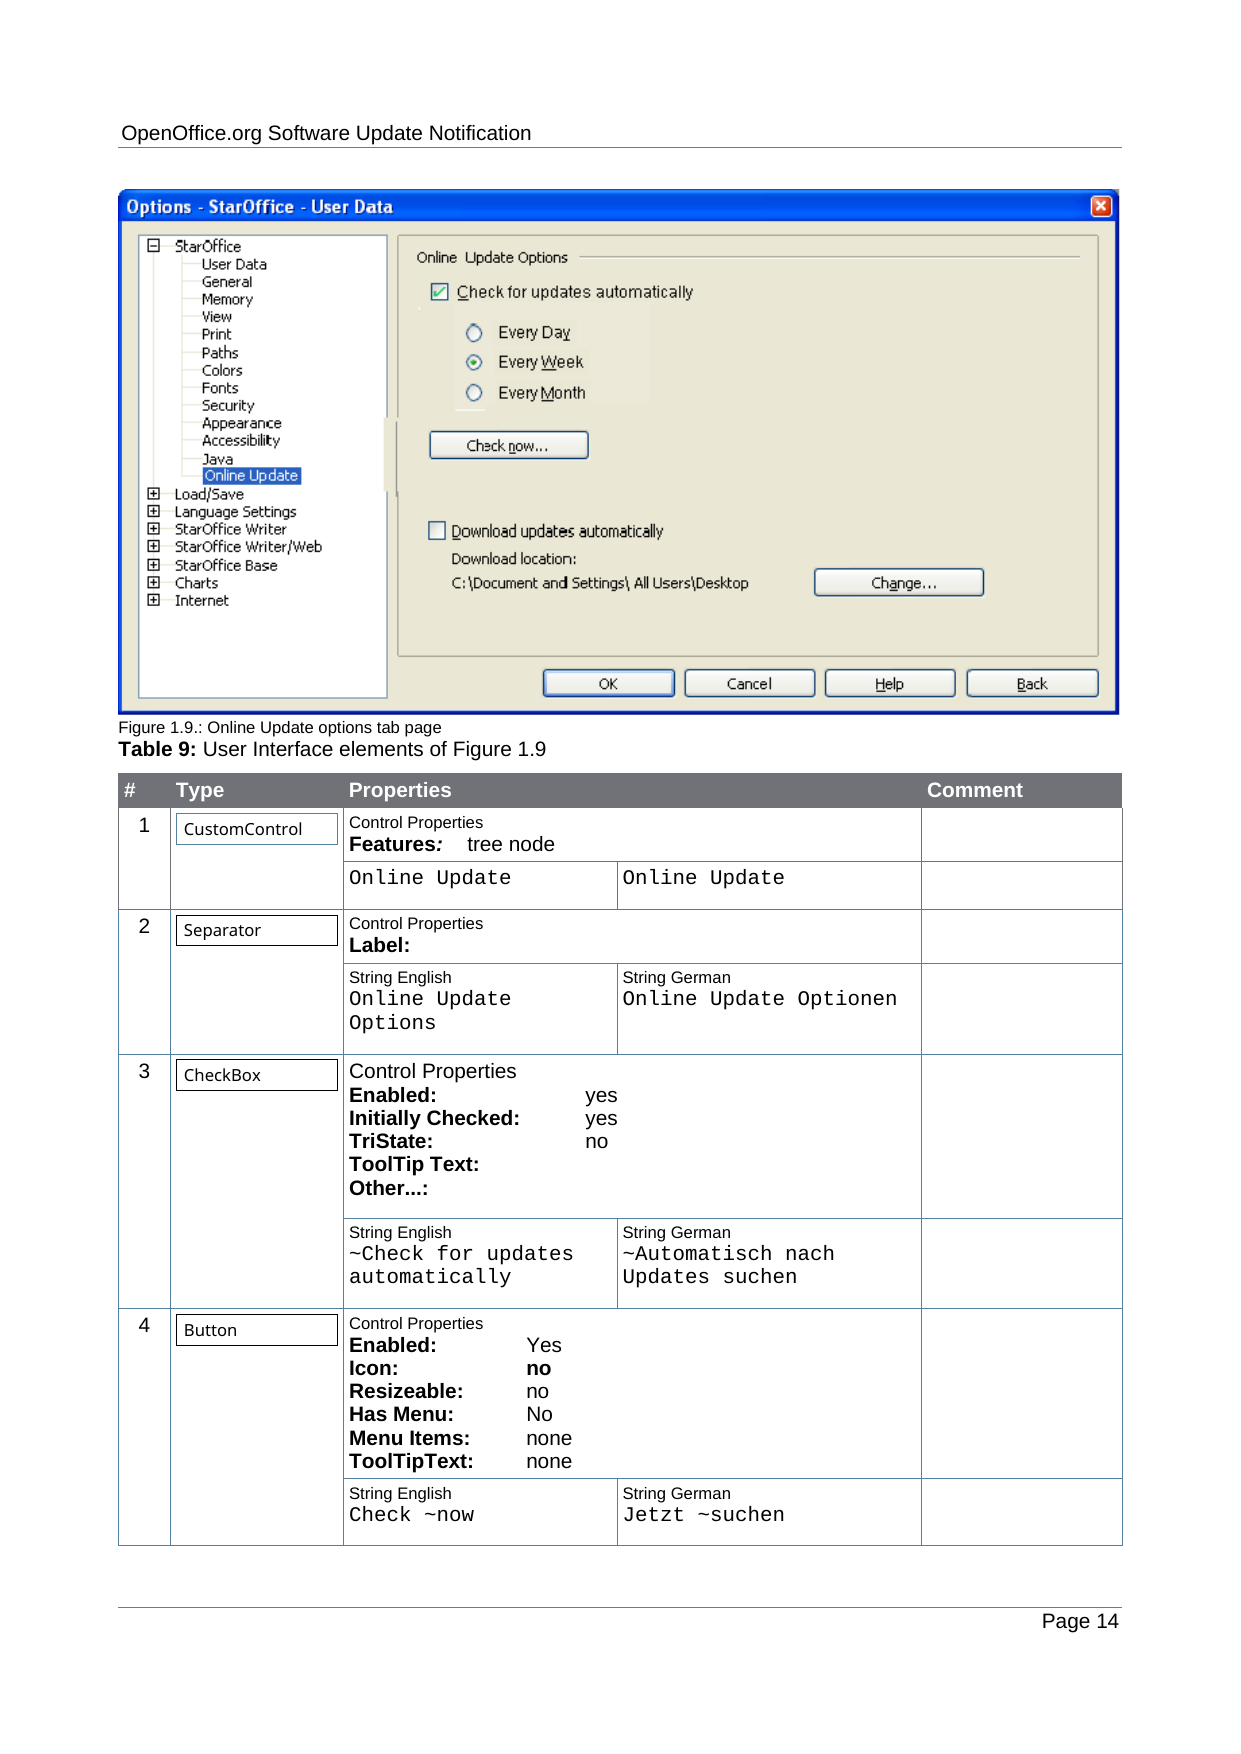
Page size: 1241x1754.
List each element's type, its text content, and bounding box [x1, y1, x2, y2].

table_header [922, 1309, 1122, 1478]
table_cell [171, 808, 343, 909]
table_header Comment [921, 773, 1122, 808]
table_header Control Properties Enabled: yes Initially Checked: yes TriState: no ToolTip Text: <If needed specify tip here> Other...: <If needed specify here> [344, 1055, 921, 1218]
table_cell String English Online Update Options [344, 964, 617, 1054]
table_header [922, 808, 1122, 861]
table_cell [922, 1479, 1122, 1545]
table_cell [171, 1055, 343, 1308]
table_cell String English Check ~now [344, 1479, 617, 1545]
table_cell 1 [119, 808, 170, 909]
table_header # [118, 773, 170, 808]
table_cell String German ~Automatisch nach Updates suchen [618, 1219, 921, 1308]
text Figure 1.9.: Online Update options tab page [118, 719, 1122, 737]
table_header [922, 1055, 1122, 1218]
table_cell String English ~Check for updates automatically [344, 1219, 617, 1308]
table_cell Online Update [618, 862, 921, 909]
table_header Properties [343, 773, 921, 808]
table_header Control Properties Label: [344, 910, 921, 963]
table_cell String German Jetzt ~suchen [618, 1479, 921, 1545]
table_header Type [170, 773, 343, 808]
table_header [922, 910, 1122, 963]
table_cell [922, 1219, 1122, 1308]
table_cell [922, 862, 1122, 909]
table_cell 2 [119, 910, 170, 1054]
table_cell 3 [119, 1055, 170, 1308]
table_header Control Properties Features: tree node [344, 808, 921, 861]
table_cell Online Update [344, 862, 617, 909]
table_header Control Properties Enabled: Yes Icon: no Resizeable: no Has Menu: No Menu Items: none ToolTipText: none [344, 1309, 921, 1478]
table_cell [922, 964, 1122, 1054]
picture [118, 189, 1122, 719]
table_cell 4 [119, 1309, 170, 1545]
text Table 9: User Interface elements of Figure 1.9 [118, 737, 1122, 760]
table_cell [171, 910, 343, 1054]
table_cell [171, 1309, 343, 1545]
table_cell String German Online Update Optionen [618, 964, 921, 1054]
